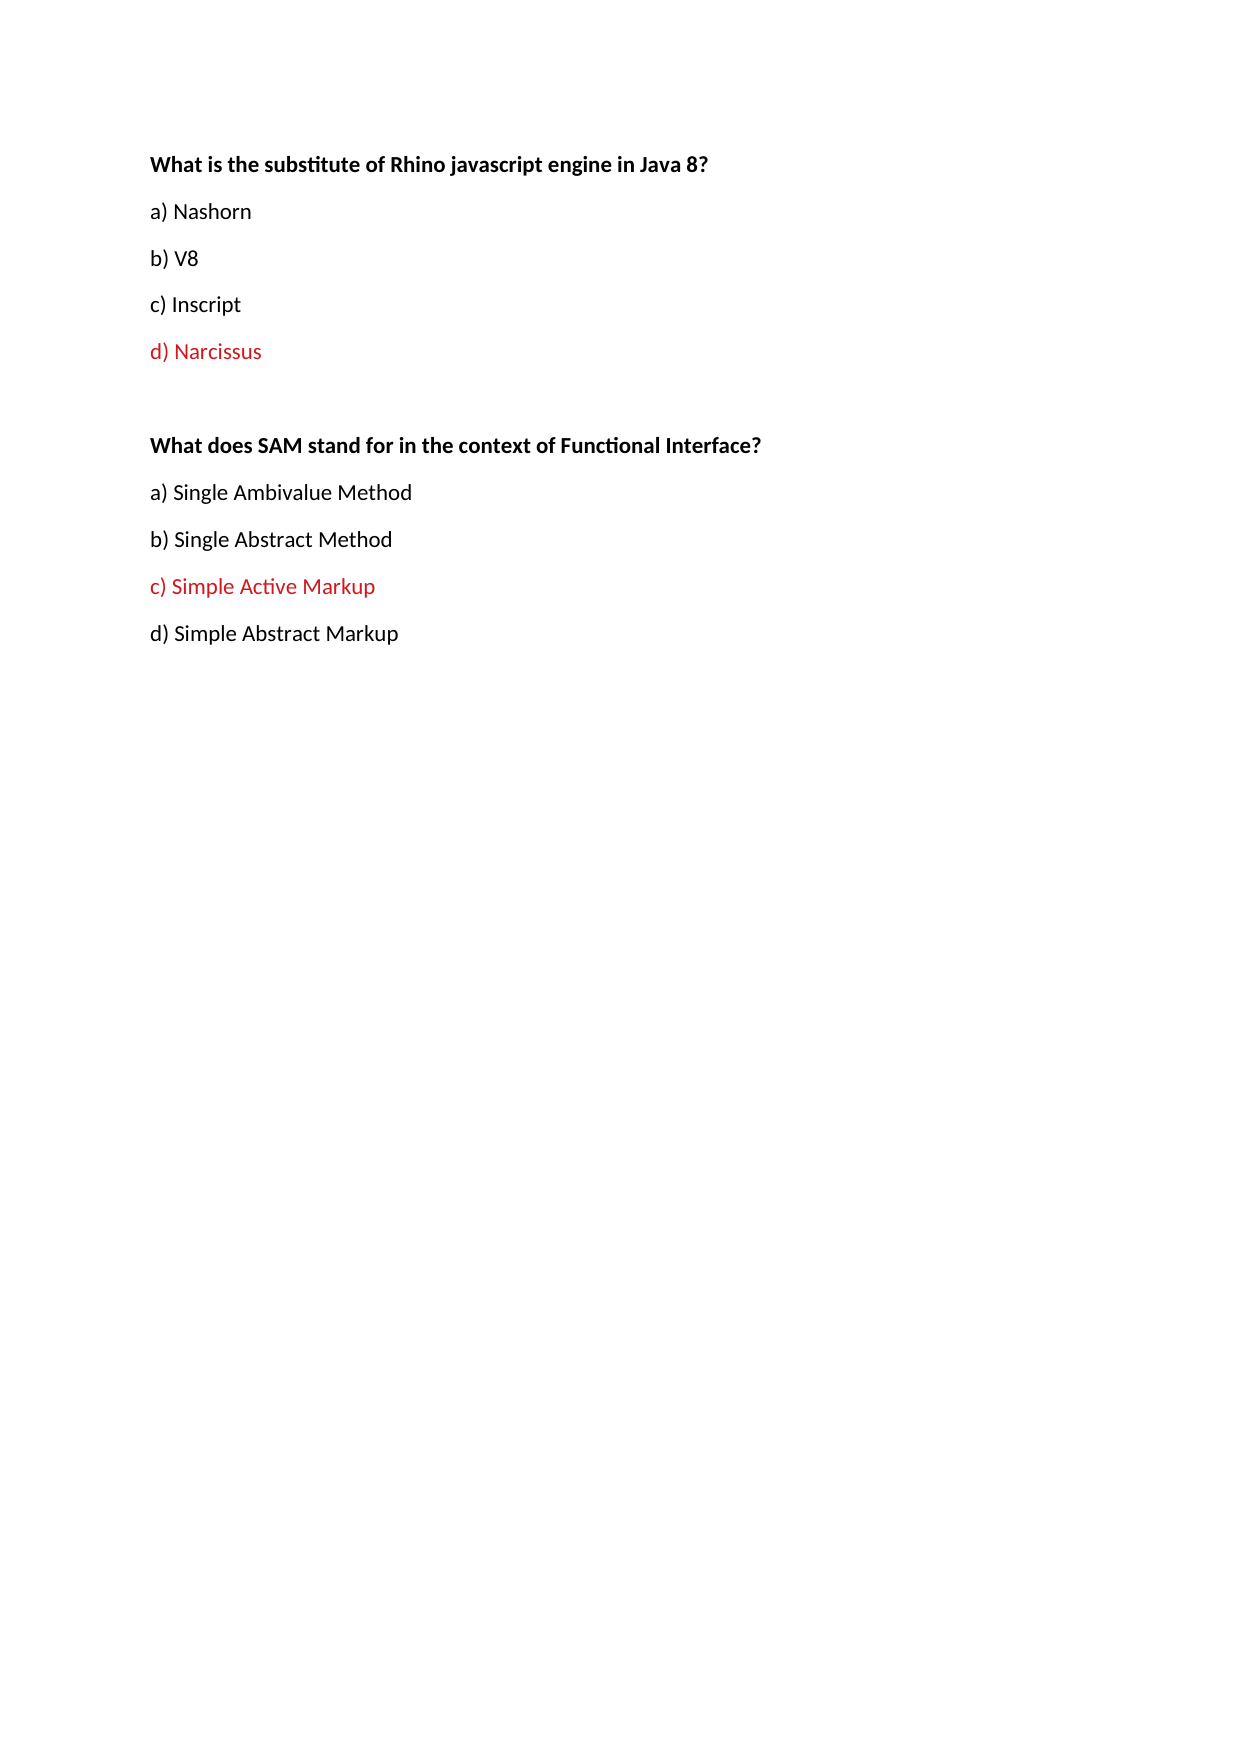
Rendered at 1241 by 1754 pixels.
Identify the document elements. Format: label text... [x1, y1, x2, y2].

text c) Inscript [150, 291, 1090, 319]
text What does SAM stand for in the context of Functional Interface? [150, 431, 1090, 459]
text b) Single Abstract Method [150, 525, 1090, 553]
text a) Single Ambivalue Method [150, 478, 1090, 506]
text d) Simple Abstract Markup [150, 619, 1090, 647]
text a) Nashorn [150, 197, 1090, 225]
text b) V8 [150, 244, 1090, 272]
text What is the substitute of Rhino javascript engine in Java 8? [150, 150, 1090, 178]
text c) Simple Active Markup [150, 572, 1090, 600]
text d) Narcissus [150, 337, 1090, 366]
